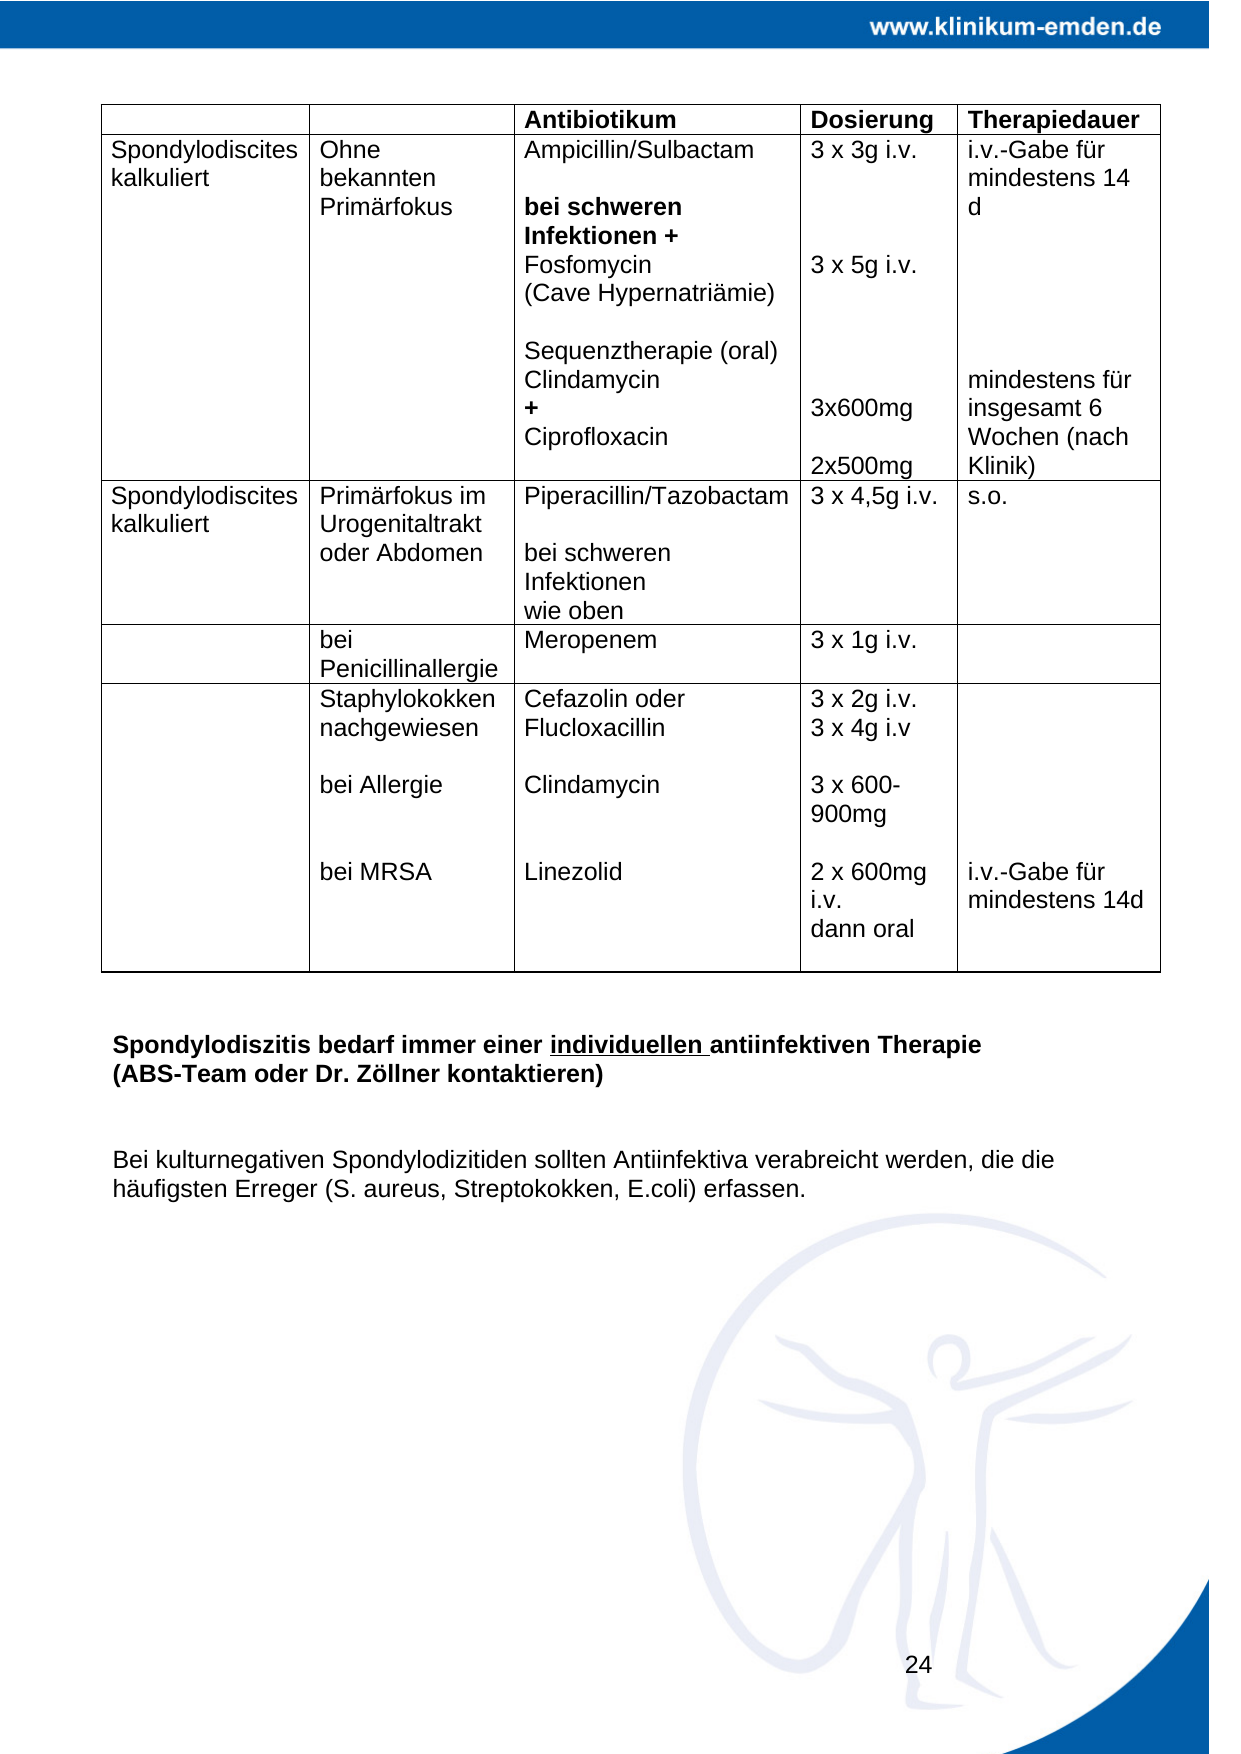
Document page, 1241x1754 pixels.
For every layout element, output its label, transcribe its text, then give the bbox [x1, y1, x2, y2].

table_header Dosierung [801, 105, 957, 133]
table_cell Primärfokus im Urogenitaltrakt oder Abdomen [310, 481, 514, 624]
table_cell Piperacillin/Tazobactam bei schweren Infektionen wie oben [515, 481, 800, 624]
table_cell i.v.-Gabe für mindestens 14d [958, 684, 1160, 971]
table_cell i.v.-Gabe für mindestens 14 d mindestens für insgesamt 6 Wochen (nach Klinik) [958, 135, 1160, 479]
table_cell [958, 625, 1160, 683]
table_cell Spondylodiscites kalkuliert [102, 481, 309, 624]
table_cell Meropenem [515, 625, 800, 683]
table_cell 3 x 3g i.v. 3 x 5g i.v. 3x600mg 2x500mg [801, 135, 957, 479]
table_cell Staphylokokken nachgewiesen bei Allergie bei MRSA [310, 684, 514, 971]
table_cell [102, 684, 309, 971]
table_header Antibiotikum [515, 105, 800, 133]
text (ABS-Team oder Dr. Zöllner kontaktieren) [112, 1059, 1157, 1087]
table_cell Cefazolin oder Flucloxacillin Clindamycin Linezolid [515, 684, 800, 971]
text Spondylodiszitis bedarf immer einer individuellen antiinfektiven Therapie [112, 1030, 1157, 1059]
table_cell Spondylodiscites kalkuliert [102, 135, 309, 479]
table_cell s.o. [958, 481, 1160, 624]
table_cell Ohne bekannten Primärfokus [310, 135, 514, 479]
table_header [102, 105, 309, 133]
table_cell 3 x 2g i.v. 3 x 4g i.v 3 x 600-900mg 2 x 600mg i.v. dann oral [801, 684, 957, 971]
table_header Therapiedauer [958, 105, 1160, 133]
table_cell 3 x 1g i.v. [801, 625, 957, 683]
table_header [310, 105, 514, 133]
table_cell 3 x 4,5g i.v. [801, 481, 957, 624]
table_cell [102, 625, 309, 683]
table_cell Ampicillin/Sulbactam bei schweren Infektionen + Fosfomycin (Cave Hypernatriämie) Sequenztherapie (oral) Clindamycin + Ciprofloxacin [515, 135, 800, 479]
picture [0, 1, 1209, 1754]
table_cell bei Penicillinallergie [310, 625, 514, 683]
text Bei kulturnegativen Spondylodizitiden sollten Antiinfektiva verabreicht werden, die die häufigsten Erreger (S. aureus, Streptokokken, E.coli) erfassen. [112, 1145, 1157, 1202]
